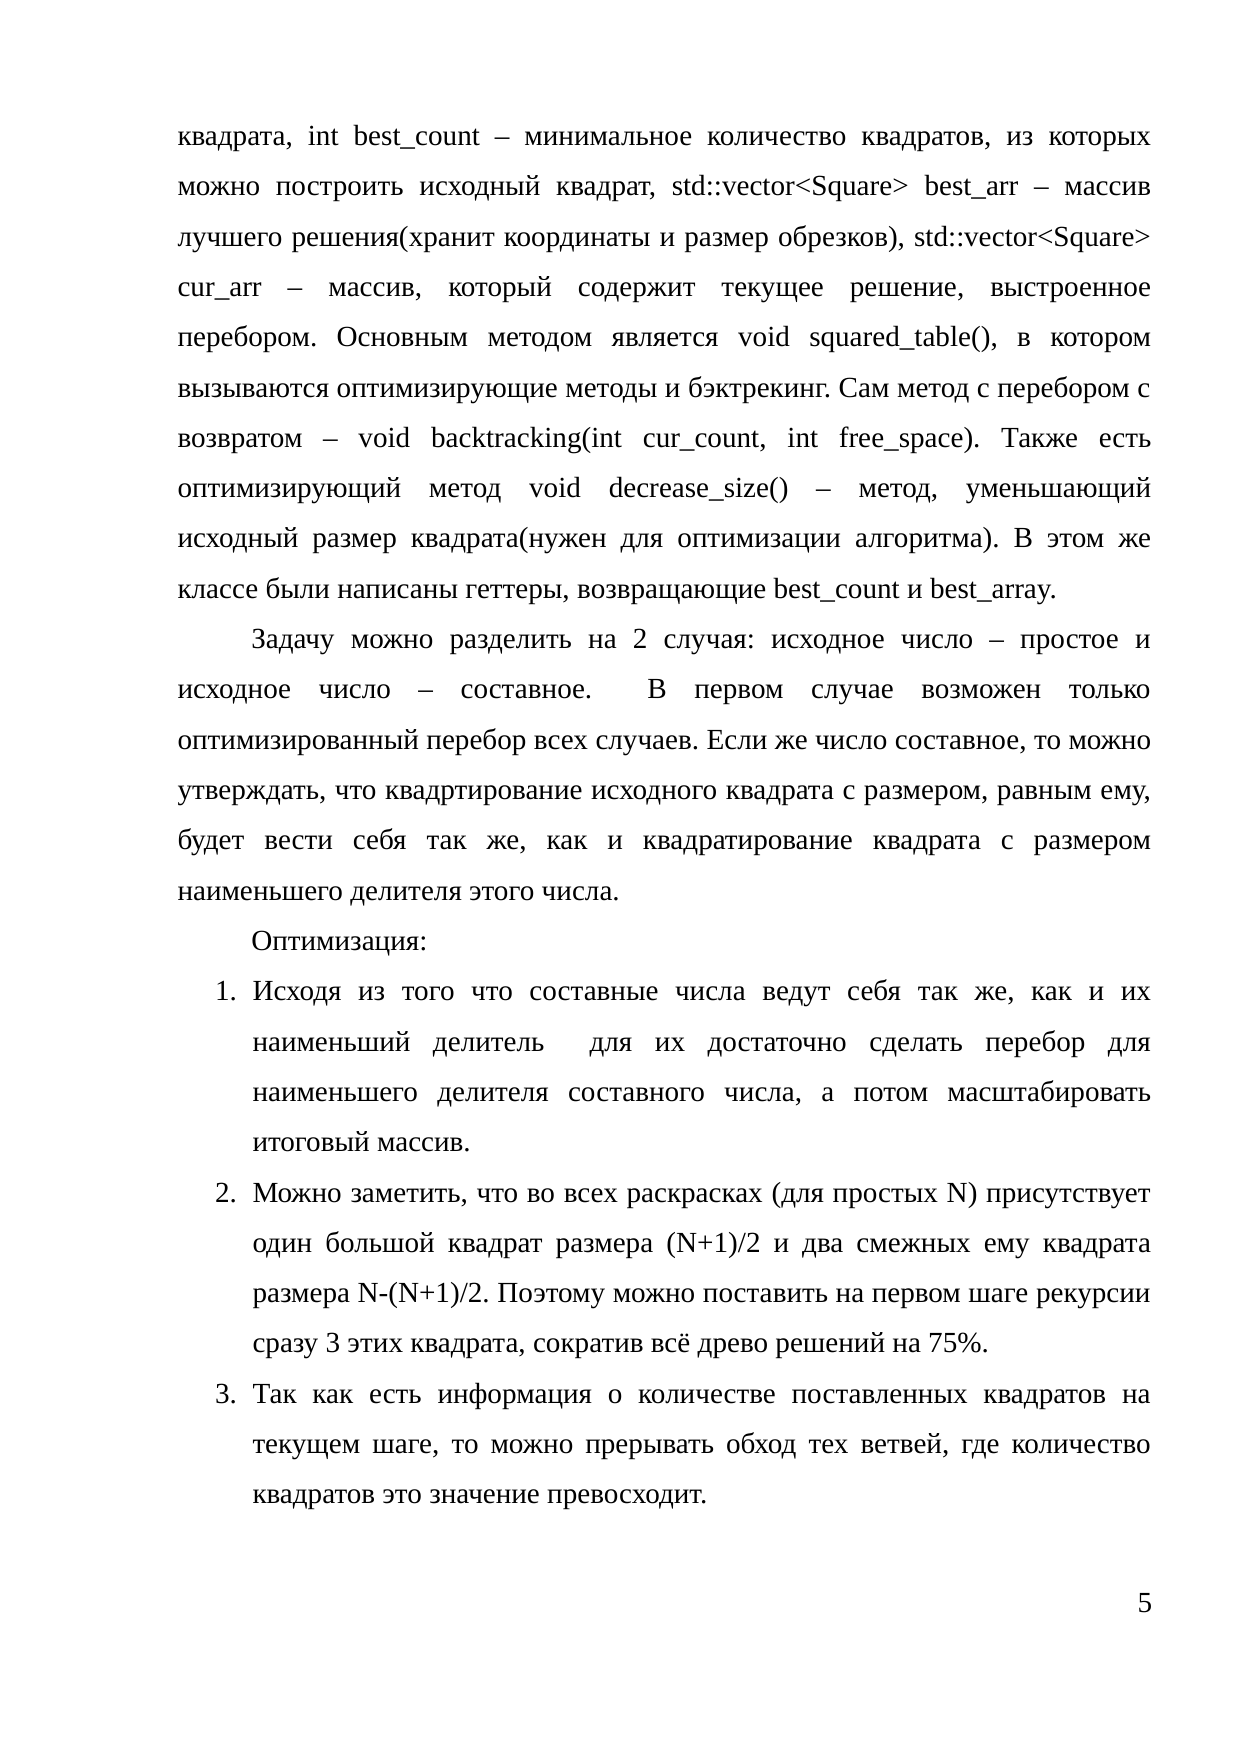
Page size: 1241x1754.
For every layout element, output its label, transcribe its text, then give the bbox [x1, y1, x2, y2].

text Оптимизация: [177, 923, 1152, 957]
list Исходя из того что составные числа ведут себя так же, как и их наименьший делитель для их достаточно сделать перебор для наименьшего делителя составного числа, а потом масштабировать итоговый массив. [215, 973, 1152, 1158]
list Можно заметить, что во всех раскрасках (для простых N) присутствует один большой квадрат размера (N+1)/2 и два смежных ему квадрата размера N-(N+1)/2. Поэтому можно поставить на первом шаге рекурсии сразу 3 этих квадрата, сократив всё древо решений на 75%. [215, 1175, 1152, 1359]
text квадрата, int best_count – минимальное количество квадратов, из которых можно построить исходный квадрат, std::vector<Square> best_arr – массив лучшего решения(хранит координаты и размер обрезков), std::vector<Square> cur_arr – массив, который содержит текущее решение, выстроенное перебором. Основным методом является void squared_table(), в котором вызываются оптимизирующие методы и бэктрекинг. Сам метод с перебором с возвратом – void backtracking(int cur_count, int free_space). Также есть оптимизирующий метод void decrease_size() – метод, уменьшающий исходный размер квадрата(нужен для оптимизации алгоритма). В этом же классе были написаны геттеры, возвращающие best_count и best_array. [177, 118, 1152, 604]
list Так как есть информация о количестве поставленных квадратов на текущем шаге, то можно прерывать обход тех ветвей, где количество квадратов это значение превосходит. [215, 1376, 1152, 1510]
text Задачу можно разделить на 2 случая: исходное число – простое и исходное число – составное. В первом случае возможен только оптимизированный перебор всех случаев. Если же число составное, то можно утверждать, что квадртирование исходного квадрата с размером, равным ему, будет вести себя так же, как и квадратирование квадрата с размером наименьшего делителя этого числа. [177, 621, 1152, 906]
